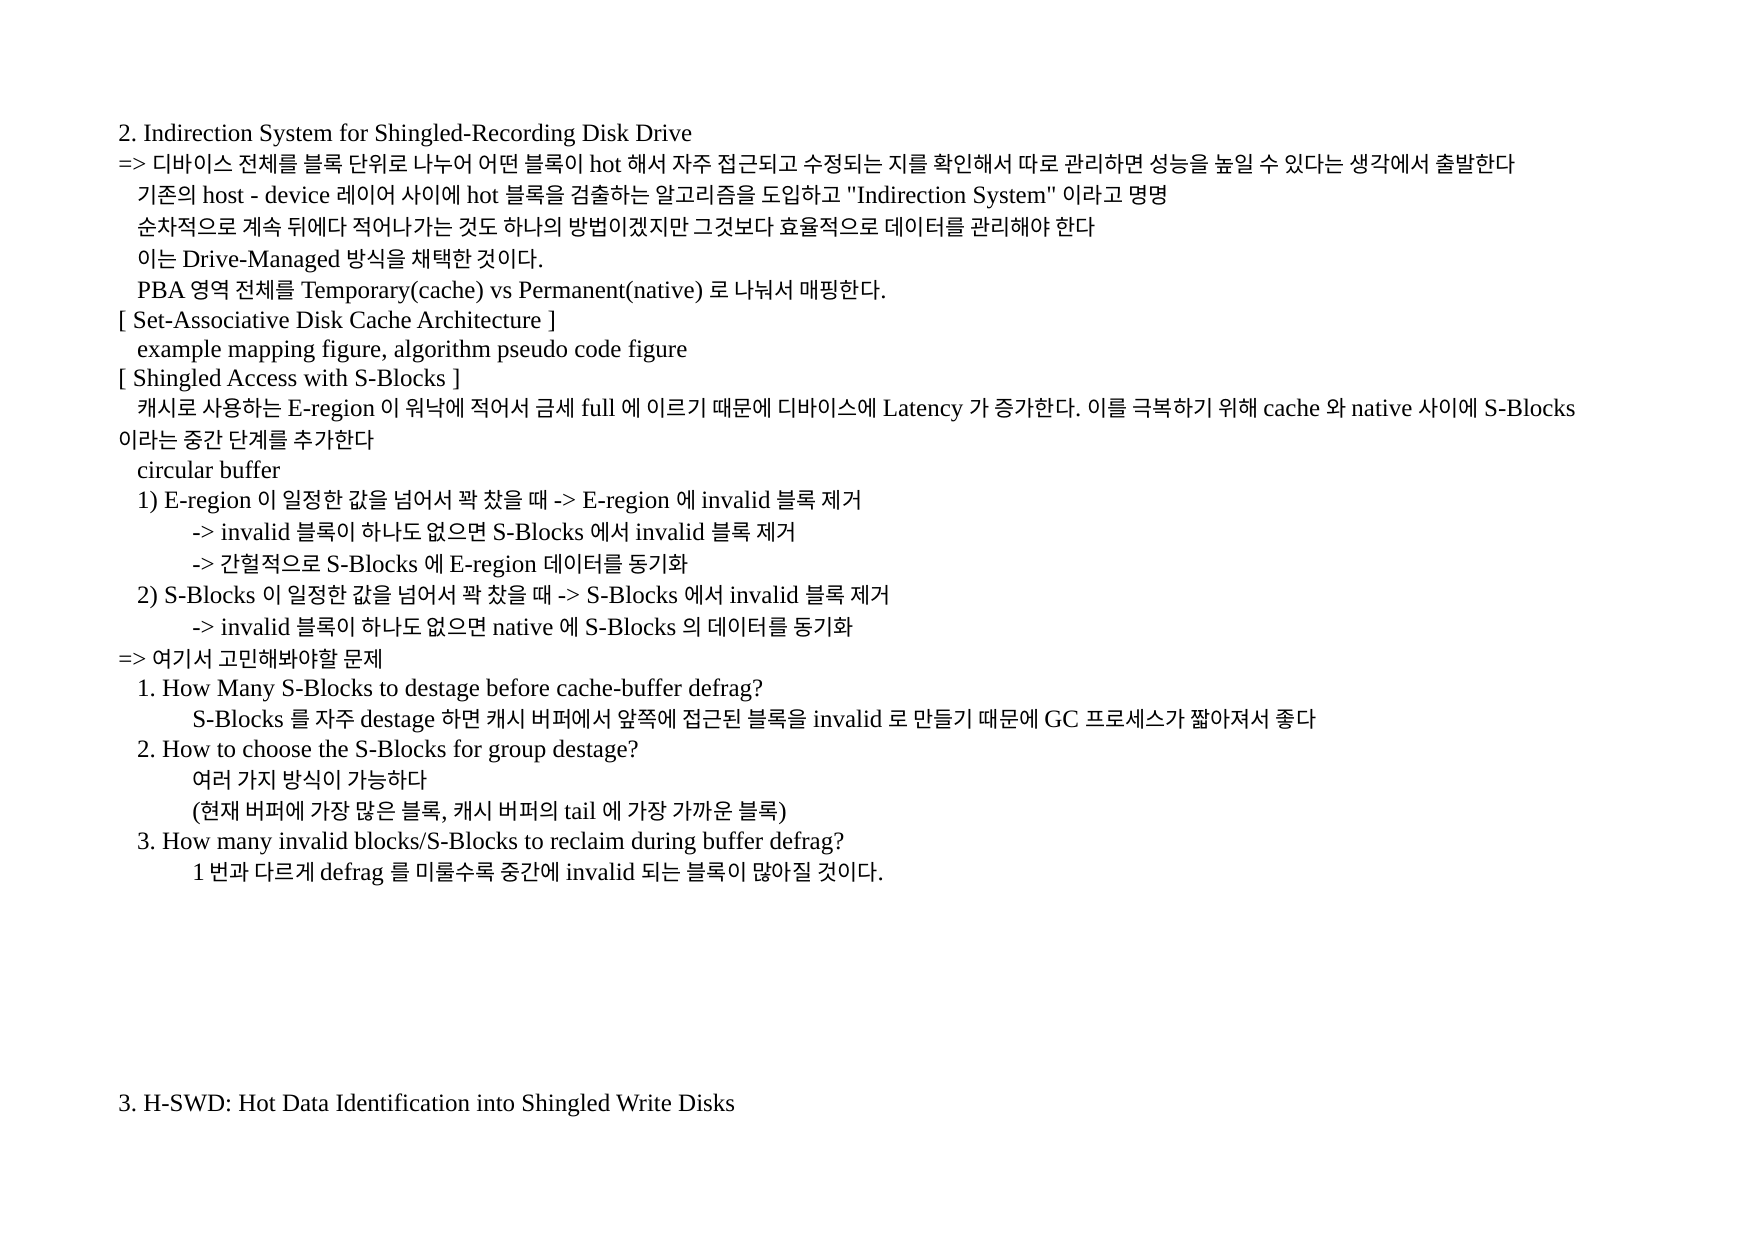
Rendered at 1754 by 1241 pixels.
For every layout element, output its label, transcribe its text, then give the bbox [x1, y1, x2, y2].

text 순차적으로 계속 뒤에다 적어나가는 것도 하나의 방법이겠지만 그것보다 효율적으로 데이터를 관리해야 한다 [118, 210, 1636, 242]
text [ Shingled Access with S-Blocks ] [118, 363, 1636, 391]
text S-Blocks 를 자주 destage 하면 캐시 버퍼에서 앞쪽에 접근된 블록을 invalid 로 만들기 때문에 GC 프로세스가 짧아져서 좋다 [118, 702, 1636, 734]
text 3. How many invalid blocks/S-Blocks to reclaim during buffer defrag? [118, 826, 1636, 855]
text (현재 버퍼에 가장 많은 블록, 캐시 버퍼의 tail 에 가장 가까운 블록) [118, 794, 1636, 826]
text 2. Indirection System for Shingled-Recording Disk Drive [118, 118, 1636, 147]
text 1) E-region 이 일정한 값을 넘어서 꽉 찼을 때 -> E-region 에 invalid 블록 제거 [118, 483, 1636, 515]
text => 디바이스 전체를 블록 단위로 나누어 어떤 블록이 hot 해서 자주 접근되고 수정되는 지를 확인해서 따로 관리하면 성능을 높일 수 있다는 생각에서 출발한다 [118, 147, 1636, 178]
text 2. How to choose the S-Blocks for group destage? [118, 734, 1636, 763]
text -> 간헐적으로 S-Blocks 에 E-region 데이터를 동기화 [118, 547, 1636, 578]
text 2) S-Blocks 이 일정한 값을 넘어서 꽉 찼을 때 -> S-Blocks 에서 invalid 블록 제거 [118, 578, 1636, 610]
text [ Set-Associative Disk Cache Architecture ] [118, 305, 1636, 334]
text PBA 영역 전체를 Temporary(cache) vs Permanent(native) 로 나눠서 매핑한다. [118, 273, 1636, 305]
text 캐시로 사용하는 E-region이 워낙에 적어서 금세 full 에 이르기 때문에 디바이스에 Latency 가 증가한다. 이를 극복하기 위해 cache 와 native 사이에 S-Blocks 이라는 중간 단계를 추가한다 [118, 391, 1636, 455]
text -> invalid 블록이 하나도 없으면 S-Blocks 에서 invalid 블록 제거 [118, 515, 1636, 547]
text => 여기서 고민해봐야할 문제 [118, 642, 1636, 673]
text 1번과 다르게 defrag 를 미룰수록 중간에 invalid 되는 블록이 많아질 것이다. [118, 855, 1636, 886]
text example mapping figure, algorithm pseudo code figure [118, 334, 1636, 363]
text 기존의 host - device 레이어 사이에 hot 블록을 검출하는 알고리즘을 도입하고 "Indirection System" 이라고 명명 [118, 178, 1636, 210]
text 여러 가지 방식이 가능하다 [118, 763, 1636, 794]
text 1. How Many S-Blocks to destage before cache-buffer defrag? [118, 673, 1636, 702]
text -> invalid 블록이 하나도 없으면 native 에 S-Blocks 의 데이터를 동기화 [118, 610, 1636, 642]
text 이는 Drive-Managed 방식을 채택한 것이다. [118, 242, 1636, 273]
text circular buffer [118, 455, 1636, 483]
text 3. H-SWD: Hot Data Identification into Shingled Write Disks [118, 1088, 1636, 1116]
